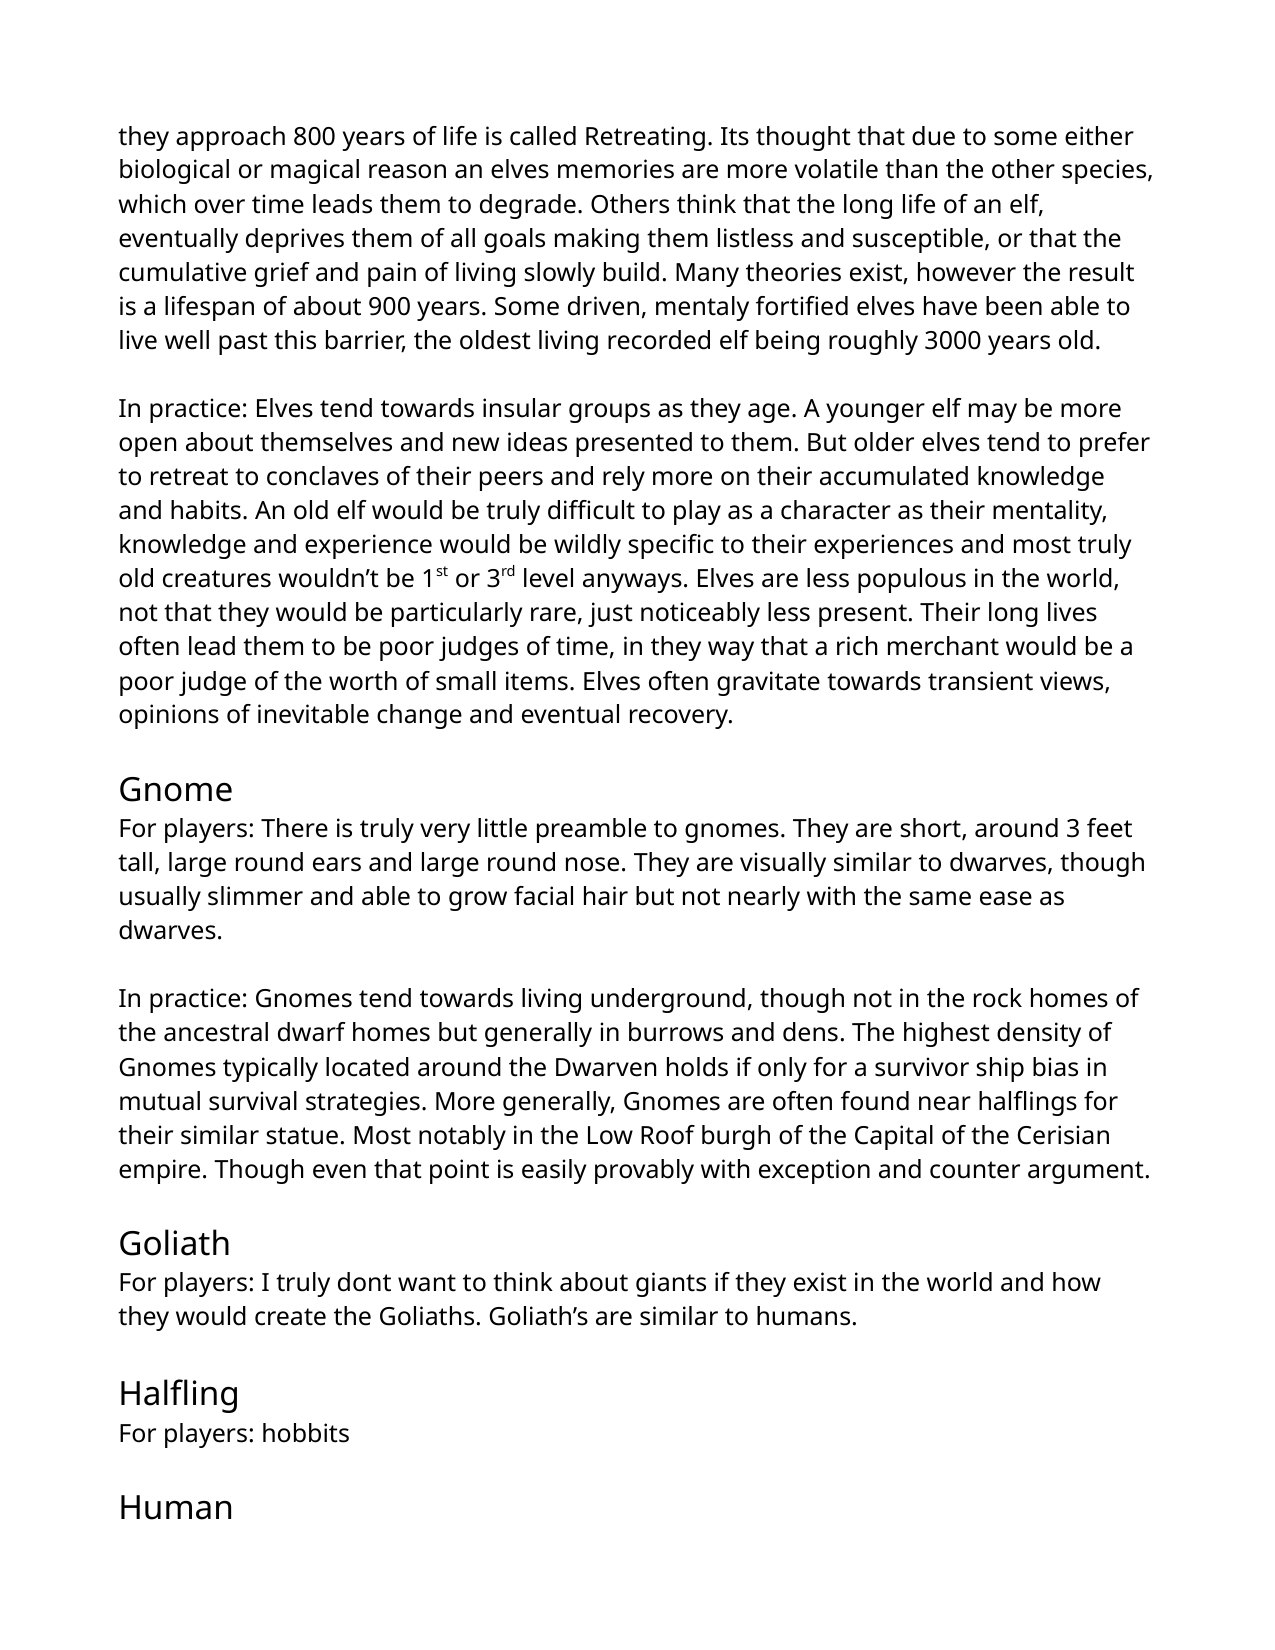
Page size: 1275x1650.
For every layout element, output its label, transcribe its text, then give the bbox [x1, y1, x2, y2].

text For players: There is truly very little preamble to gnomes. They are short, around 3 feet tall, large round ears and large round nose. They are visually similar to dwarves, though usually slimmer and able to grow facial hair but not nearly with the same ease as dwarves. [118, 811, 1157, 947]
text Gnome [118, 765, 1157, 811]
text they approach 800 years of life is called Retreating. Its thought that due to some either biological or magical reason an elves memories are more volatile than the other species, which over time leads them to degrade. Others think that the long life of an elf, eventually deprives them of all goals making them listless and susceptible, or that the cumulative grief and pain of living slowly build. Many theories exist, however the result is a lifespan of about 900 years. Some driven, mentaly fortified elves have been able to live well past this barrier, the oldest living recorded elf being roughly 3000 years old. [118, 118, 1157, 357]
text For players: hobbits [118, 1415, 1157, 1449]
text Goliath [118, 1219, 1157, 1265]
text Human [118, 1483, 1157, 1529]
text In practice: Elves tend towards insular groups as they age. A younger elf may be more open about themselves and new ideas presented to them. But older elves tend to prefer to retreat to conclaves of their peers and rely more on their accumulated knowledge and habits. An old elf would be truly difficult to play as a character as their mentality, knowledge and experience would be wildly specific to their experiences and most truly old creatures wouldn’t be 1st or 3rd level anyways. Elves are less populous in the world, not that they would be particularly rare, just noticeably less present. Their long lives often lead them to be poor judges of time, in they way that a rich merchant would be a poor judge of the worth of small items. Elves often gravitate towards transient views, opinions of inevitable change and eventual recovery. [118, 391, 1157, 731]
text In practice: Gnomes tend towards living underground, though not in the rock homes of the ancestral dwarf homes but generally in burrows and dens. The highest density of Gnomes typically located around the Dwarven holds if only for a survivor ship bias in mutual survival strategies. More generally, Gnomes are often found near halflings for their similar statue. Most notably in the Low Roof burgh of the Capital of the Cerisian empire. Though even that point is easily provably with exception and counter argument. [118, 981, 1157, 1185]
text Halfling [118, 1370, 1157, 1415]
text For players: I truly dont want to think about giants if they exist in the world and how they would create the Goliaths. Goliath’s are similar to humans. [118, 1265, 1157, 1333]
